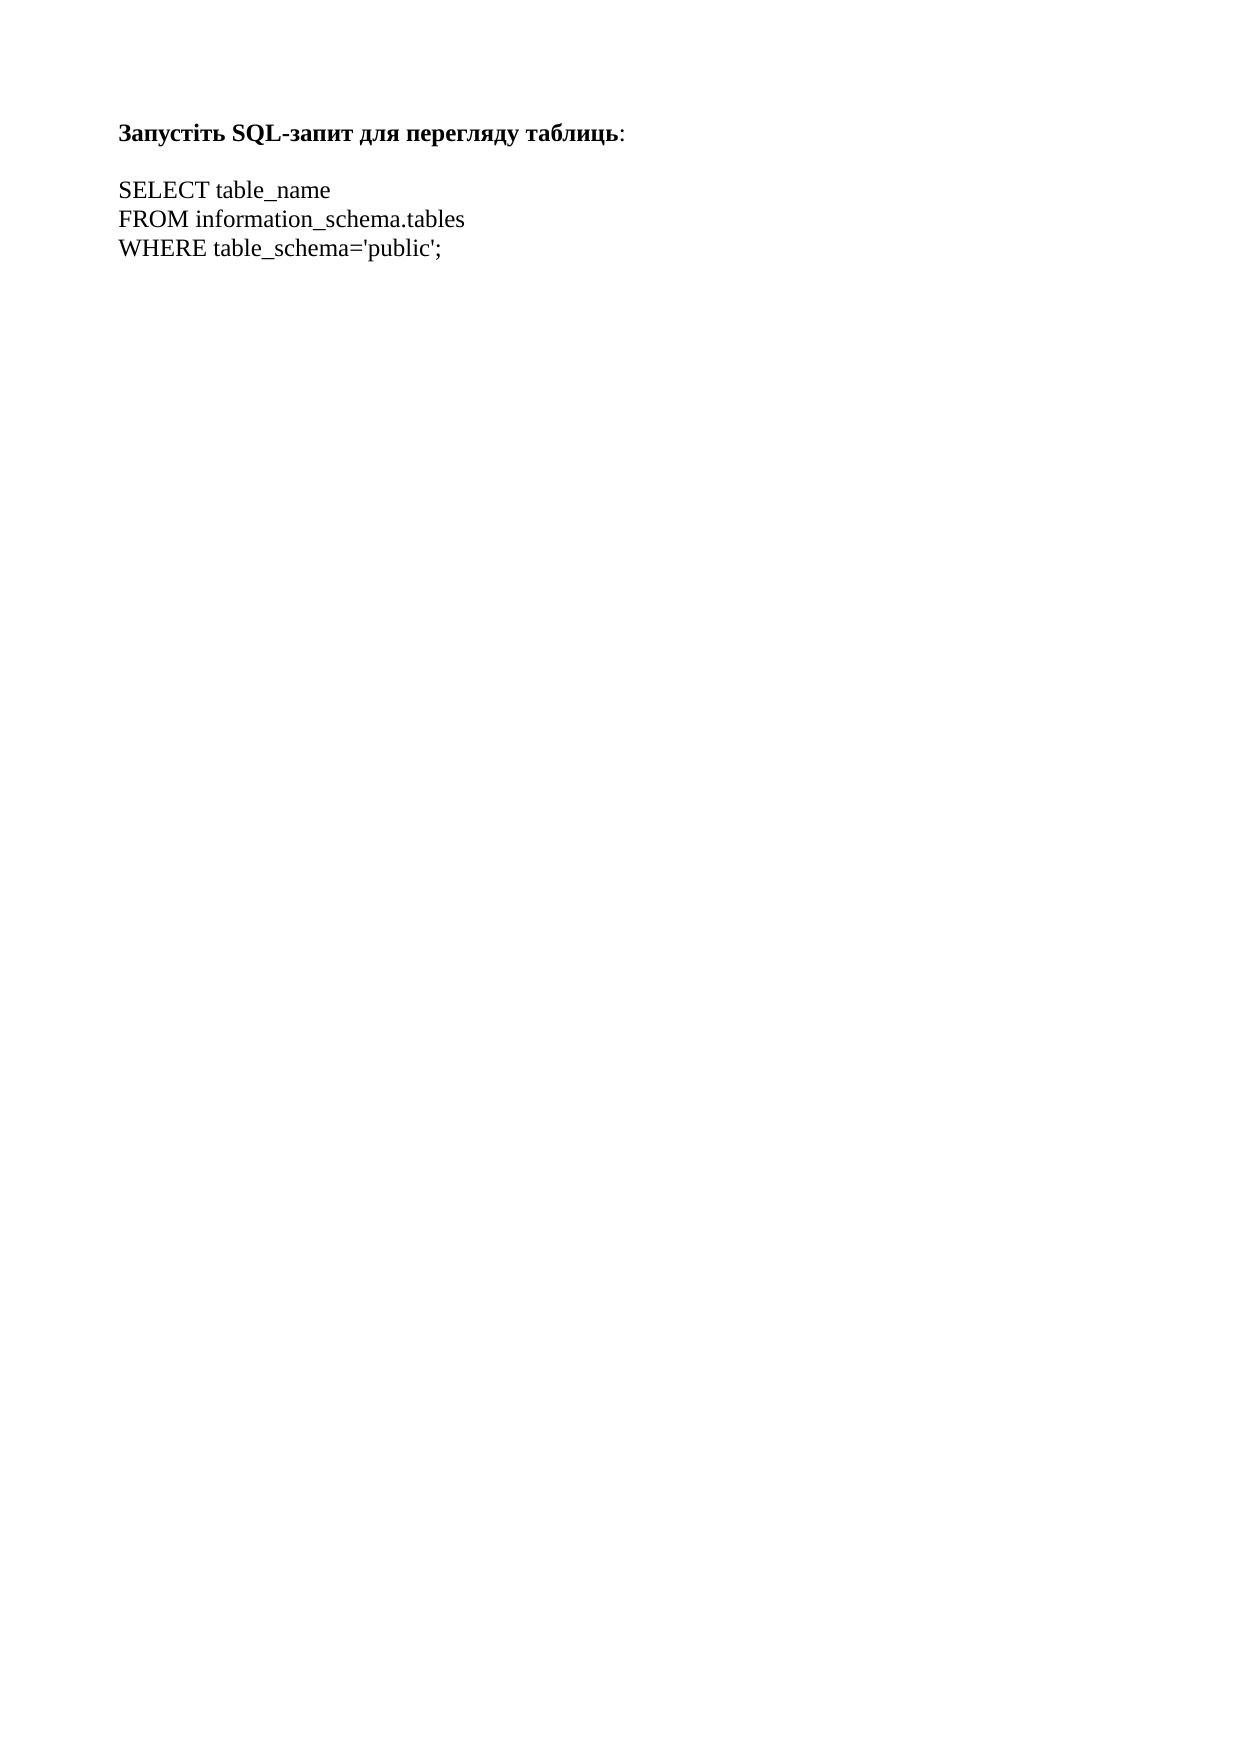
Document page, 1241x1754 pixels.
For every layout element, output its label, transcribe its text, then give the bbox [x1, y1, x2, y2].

text Запустіть SQL-запит для перегляду таблиць: [118, 118, 1122, 147]
text WHERE table_schema='public'; [118, 233, 1122, 262]
text SELECT table_name [118, 176, 1122, 204]
text FROM information_schema.tables [118, 204, 1122, 233]
